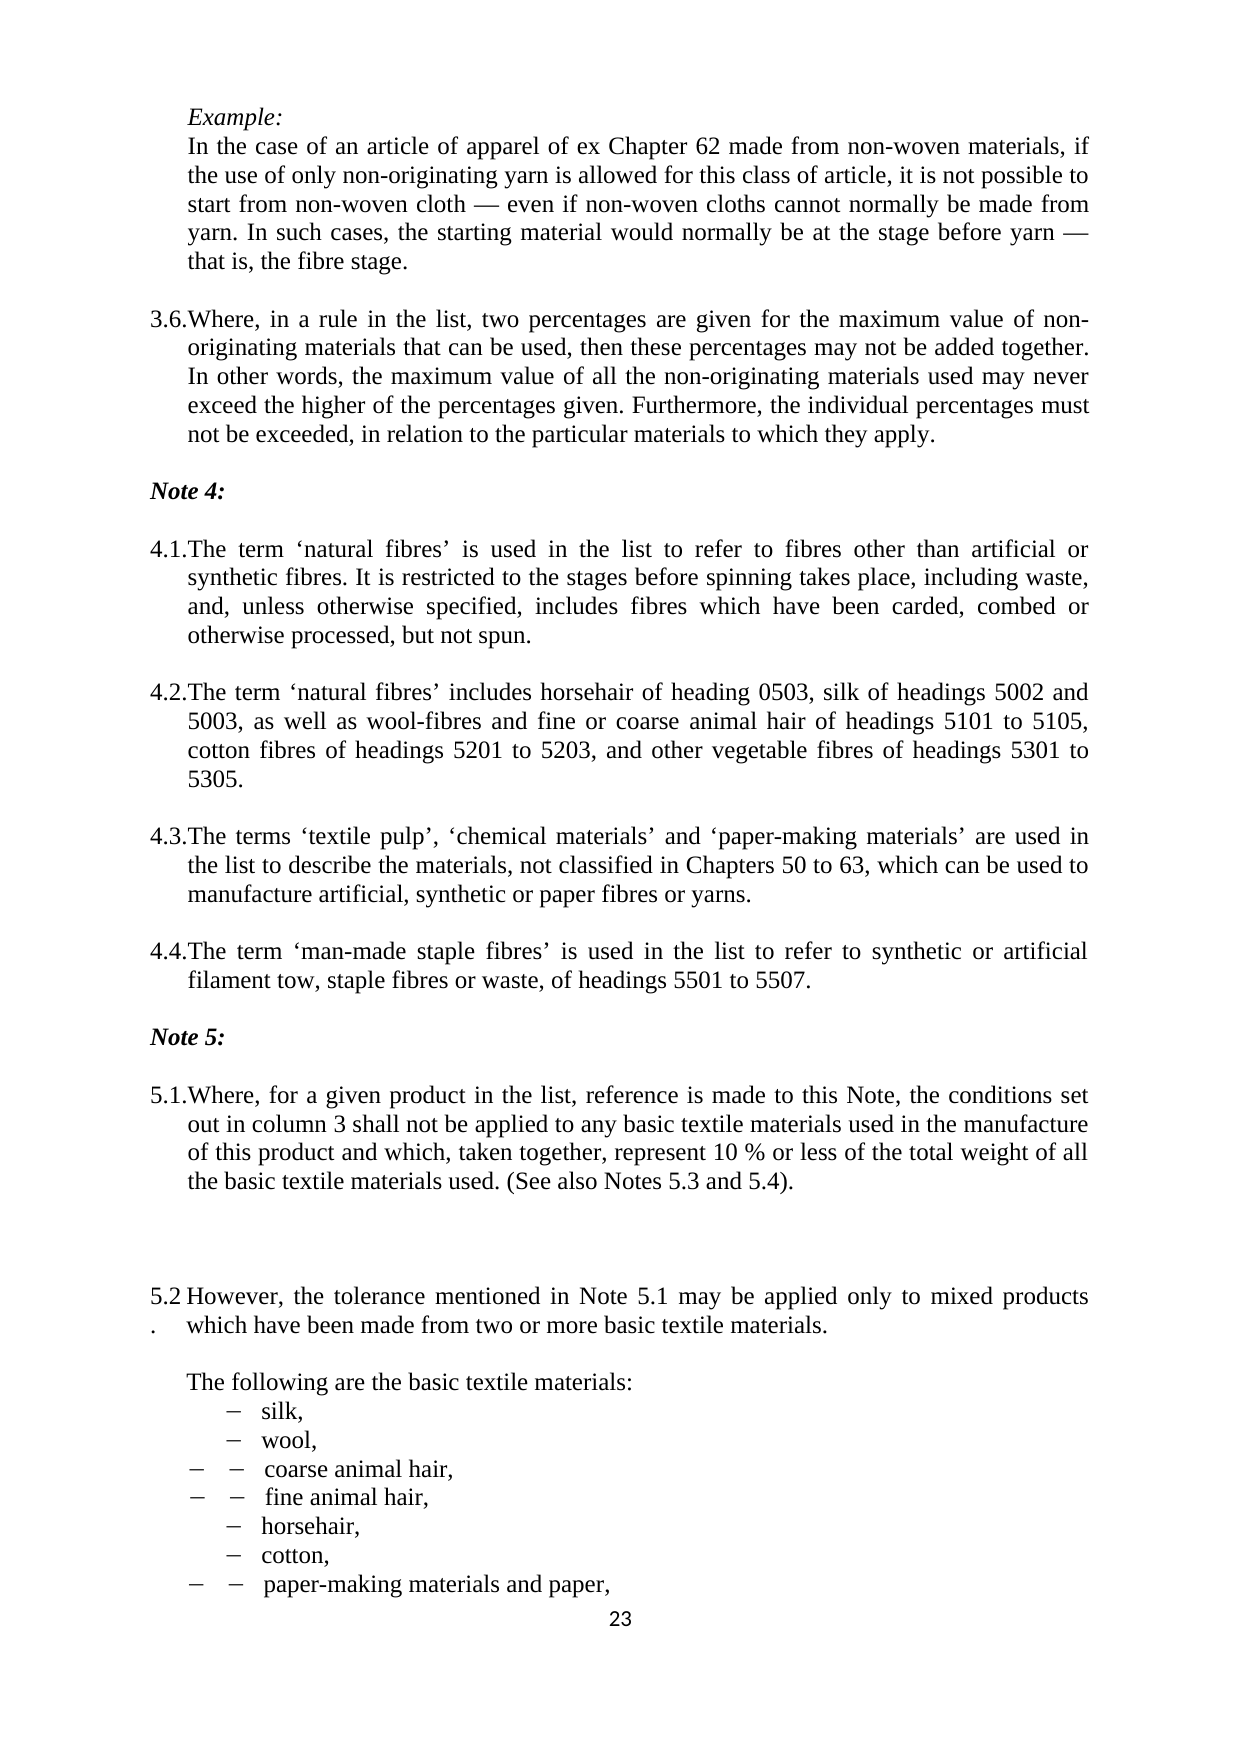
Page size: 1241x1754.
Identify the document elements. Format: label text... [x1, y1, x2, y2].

table_header coarse animal hair, [189, 1454, 1090, 1482]
table_header cotton, [186, 1540, 1081, 1569]
text Note 5: [150, 1022, 1090, 1051]
table_header The term ‘natural fibres’ is used in the list to refer to fibres other than artificial or synthetic fibres. It is restricted to the stages before spinning takes place, including waste, and, unless otherwise specified, includes fibres which have been carded, combed or otherwise processed, but not spun. [188, 534, 1090, 677]
table_header 4.1. [150, 534, 187, 677]
table_header horsehair, [186, 1511, 1081, 1540]
table_header ­silk, [186, 1396, 1072, 1425]
table_cell 4.4. [150, 936, 187, 1022]
table_cell The terms ‘textile pulp’, ‘chemical materials’ and ‘paper-making materials’ are used in the list to describe the materials, not classified in Chapters 50 to 63, which can be used to manufacture artificial, synthetic or paper fibres or yarns. [188, 821, 1090, 936]
table_header wool, [186, 1425, 1081, 1454]
text Note 4: [150, 476, 1090, 505]
table_cell 4.3. [150, 821, 187, 936]
table_header 5.1. [150, 1080, 187, 1252]
table_header However, the tolerance mentioned in Note 5.1 may be applied only to mixed products which have been made from two or more basic textile materials. The following are the basic textile materials: [186, 1281, 1090, 1454]
table_cell 3.5. [150, 74, 187, 304]
table_header paper-making materials and paper, [188, 1569, 1090, 1597]
table_header [194, 74, 1090, 102]
table_header [188, 74, 194, 102]
table_header Where, for a given product in the list, reference is made to this Note, the conditions set out in column 3 shall not be applied to any basic textile materials used in the manufacture of this product and which, taken together, represent 10 % or less of the total weight of all the basic textile materials used. (See also Notes 5.3 and 5.4). [188, 1080, 1090, 1252]
table_cell 3.6. [150, 304, 187, 476]
table_cell The term ‘man-made staple fibres’ is used in the list to refer to synthetic or artificial filament tow, staple fibres or waste, of headings 5501 to 5507. [188, 936, 1090, 1022]
table_cell Where a rule in the list specifies that a product must be manufactured from a particular material, the condition obviously does not prevent the use of other materials which, because of their inherent nature, cannot satisfy the rule. (See also Note 6.2 below in relation to textiles). Example: Example: In the case of an article of apparel of ex Chapter 62 made from non-woven materials, if the use of only non-originating yarn is allowed for this class of article, it is not possible to start from non-woven cloth — even if non-woven cloths cannot normally be made from yarn. In such cases, the starting material would normally be at the stage before yarn — that is, the fibre stage. [188, 102, 1090, 304]
table_cell Where, in a rule in the list, two percentages are given for the maximum value of non-originating materials that can be used, then these percentages may not be added together. In other words, the maximum value of all the non-originating materials used may never exceed the higher of the percentages given. Furthermore, the individual percentages must not be exceeded, in relation to the particular materials to which they apply. [188, 304, 1090, 476]
table_cell The term ‘natural fibres’ includes horsehair of heading 0503, silk of headings 5002 and 5003, as well as wool-fibres and fine or coarse animal hair of headings 5101 to 5105, cotton fibres of headings 5201 to 5203, and other vegetable fibres of headings 5301 to 5305. [188, 678, 1090, 821]
table_header 5.2. [150, 1281, 186, 1597]
table_header fine animal hair, [190, 1483, 1090, 1511]
table_cell 4.2. [150, 678, 187, 821]
